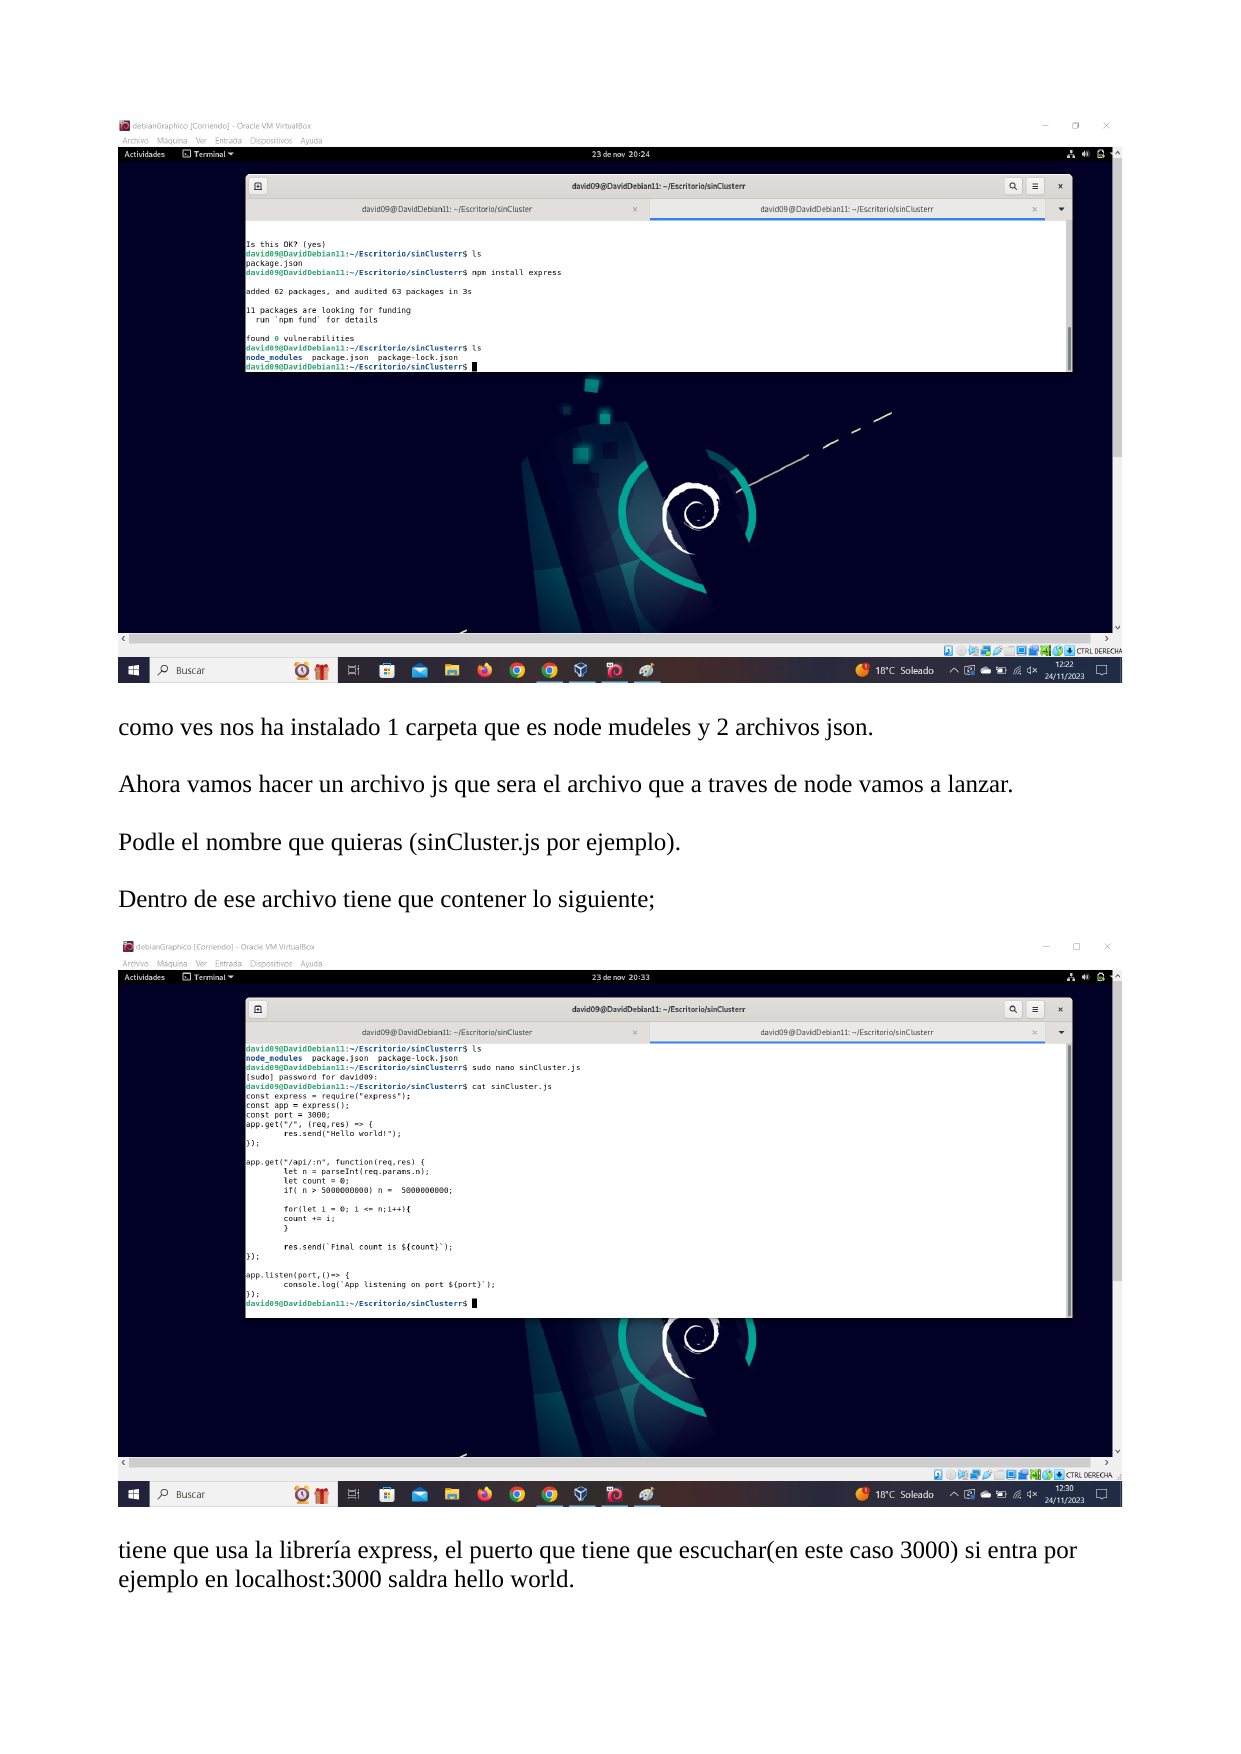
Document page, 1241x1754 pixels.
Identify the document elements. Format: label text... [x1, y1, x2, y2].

text Dentro de ese archivo tiene que contener lo siguiente; [118, 884, 1122, 913]
picture [118, 118, 1123, 683]
picture [118, 941, 1123, 1507]
text como ves nos ha instalado 1 carpeta que es node mudeles y 2 archivos json. [118, 712, 1122, 740]
text Podle el nombre que quieras (sinCluster.js por ejemplo). [118, 827, 1122, 855]
text tiene que usa la librería express, el puerto que tiene que escuchar(en este caso 3000) si entra por ejemplo en localhost:3000 saldra hello world. [118, 1535, 1122, 1592]
text Ahora vamos hacer un archivo js que sera el archivo que a traves de node vamos a lanzar. [118, 769, 1122, 798]
